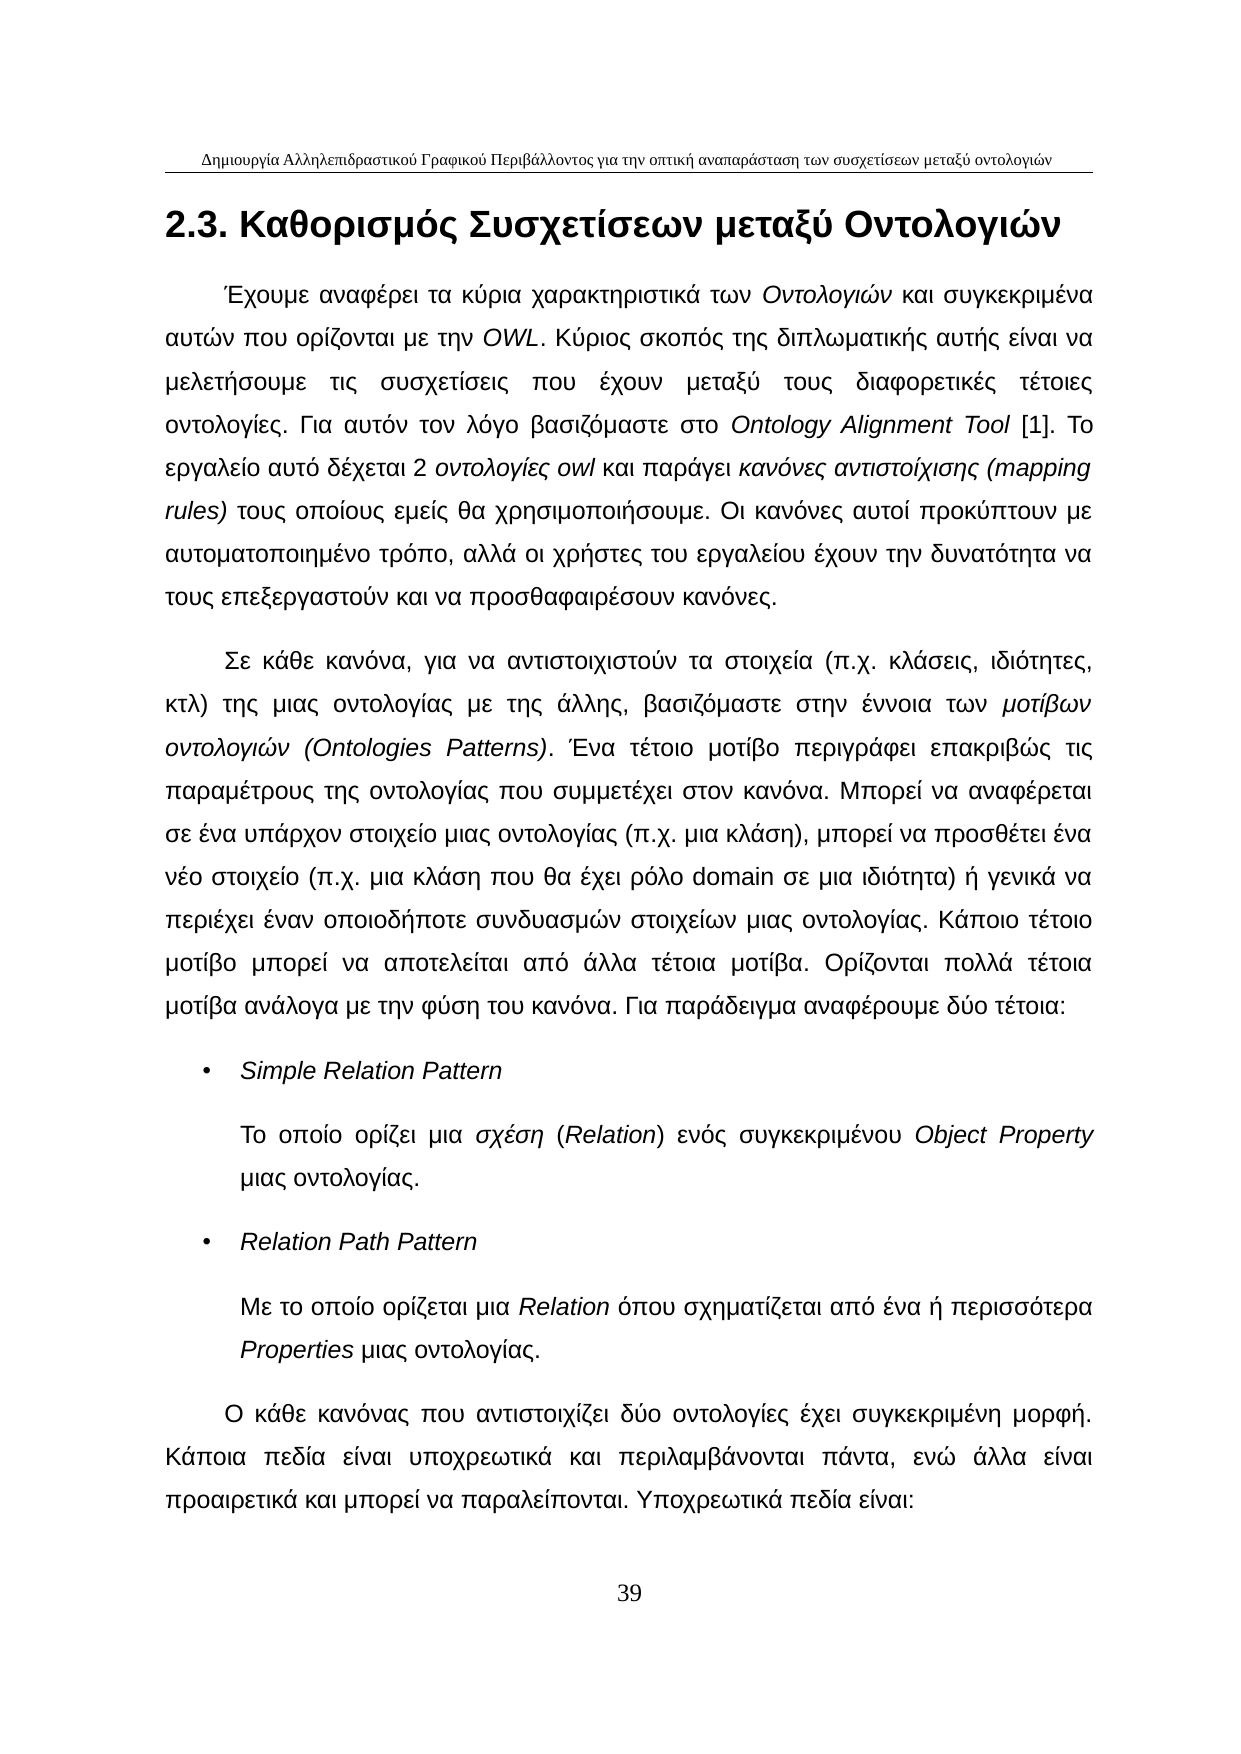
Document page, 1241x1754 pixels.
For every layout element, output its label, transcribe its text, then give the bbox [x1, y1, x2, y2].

list Με το οποίο ορίζεται μια Relation όπου σχηματίζεται από ένα ή περισσότερα Properties μιας οντολογίας. [202, 1292, 1093, 1364]
text Ο κάθε κανόνας που αντιστοιχίζει δύο οντολογίες έχει συγκεκριμένη μορφή. Κάποια πεδία είναι υποχρεωτικά και περιλαμβάνονται πάντα, ενώ άλλα είναι προαιρετικά και μπορεί να παραλείπονται. Υποχρεωτικά πεδία είναι: [165, 1399, 1093, 1514]
list Το οποίο ορίζει μια σχέση (Relation) ενός συγκεκριμένου Object Property μιας οντολογίας. [202, 1120, 1093, 1192]
list Relation Path Pattern [202, 1227, 1093, 1256]
text Σε κάθε κανόνα, για να αντιστοιχιστούν τα στοιχεία (π.χ. κλάσεις, ιδιότητες, κτλ) της μιας οντολογίας με της άλλης, βασιζόμαστε στην έννοια των μοτίβων οντολογιών (Ontologies Patterns). Ένα τέτοιο μοτίβο περιγράφει επακριβώς τις παραμέτρους της οντολογίας που συμμετέχει στον κανόνα. Μπορεί να αναφέρεται σε ένα υπάρχον στοιχείο μιας οντολογίας (π.χ. μια κλάση), μπορεί να προσθέτει ένα νέο στοιχείο (π.χ. μια κλάση που θα έχει ρόλο domain σε μια ιδιότητα) ή γενικά να περιέχει έναν οποιοδήποτε συνδυασμών στοιχείων μιας οντολογίας. Κάποιο τέτοιο μοτίβο μπορεί να αποτελείται από άλλα τέτοια μοτίβα. Ορίζονται πολλά τέτοια μοτίβα ανάλογα με την φύση του κανόνα. Για παράδειγμα αναφέρουμε δύο τέτοια: [165, 646, 1093, 1020]
list Simple Relation Pattern [202, 1056, 1093, 1084]
subtitle Καθορισμός Συσχετίσεων μεταξύ Οντολογιών [165, 202, 1093, 246]
text Έχουμε αναφέρει τα κύρια χαρακτηριστικά των Οντολογιών και συγκεκριμένα αυτών που ορίζονται με την OWL. Κύριος σκοπός της διπλωματικής αυτής είναι να μελετήσουμε τις συσχετίσεις που έχουν μεταξύ τους διαφορετικές τέτοιες οντολογίες. Για αυτόν τον λόγο βασιζόμαστε στο Ontology Alignment Tool [1]. Το εργαλείο αυτό δέχεται 2 οντολογίες owl και παράγει κανόνες αντιστοίχισης (mapping rules) τους οποίους εμείς θα χρησιμοποιήσουμε. Οι κανόνες αυτοί προκύπτουν με αυτοματοποιημένο τρόπο, αλλά οι χρήστες του εργαλείου έχουν την δυνατότητα να τους επεξεργαστούν και να προσθαφαιρέσουν κανόνες. [165, 280, 1093, 611]
